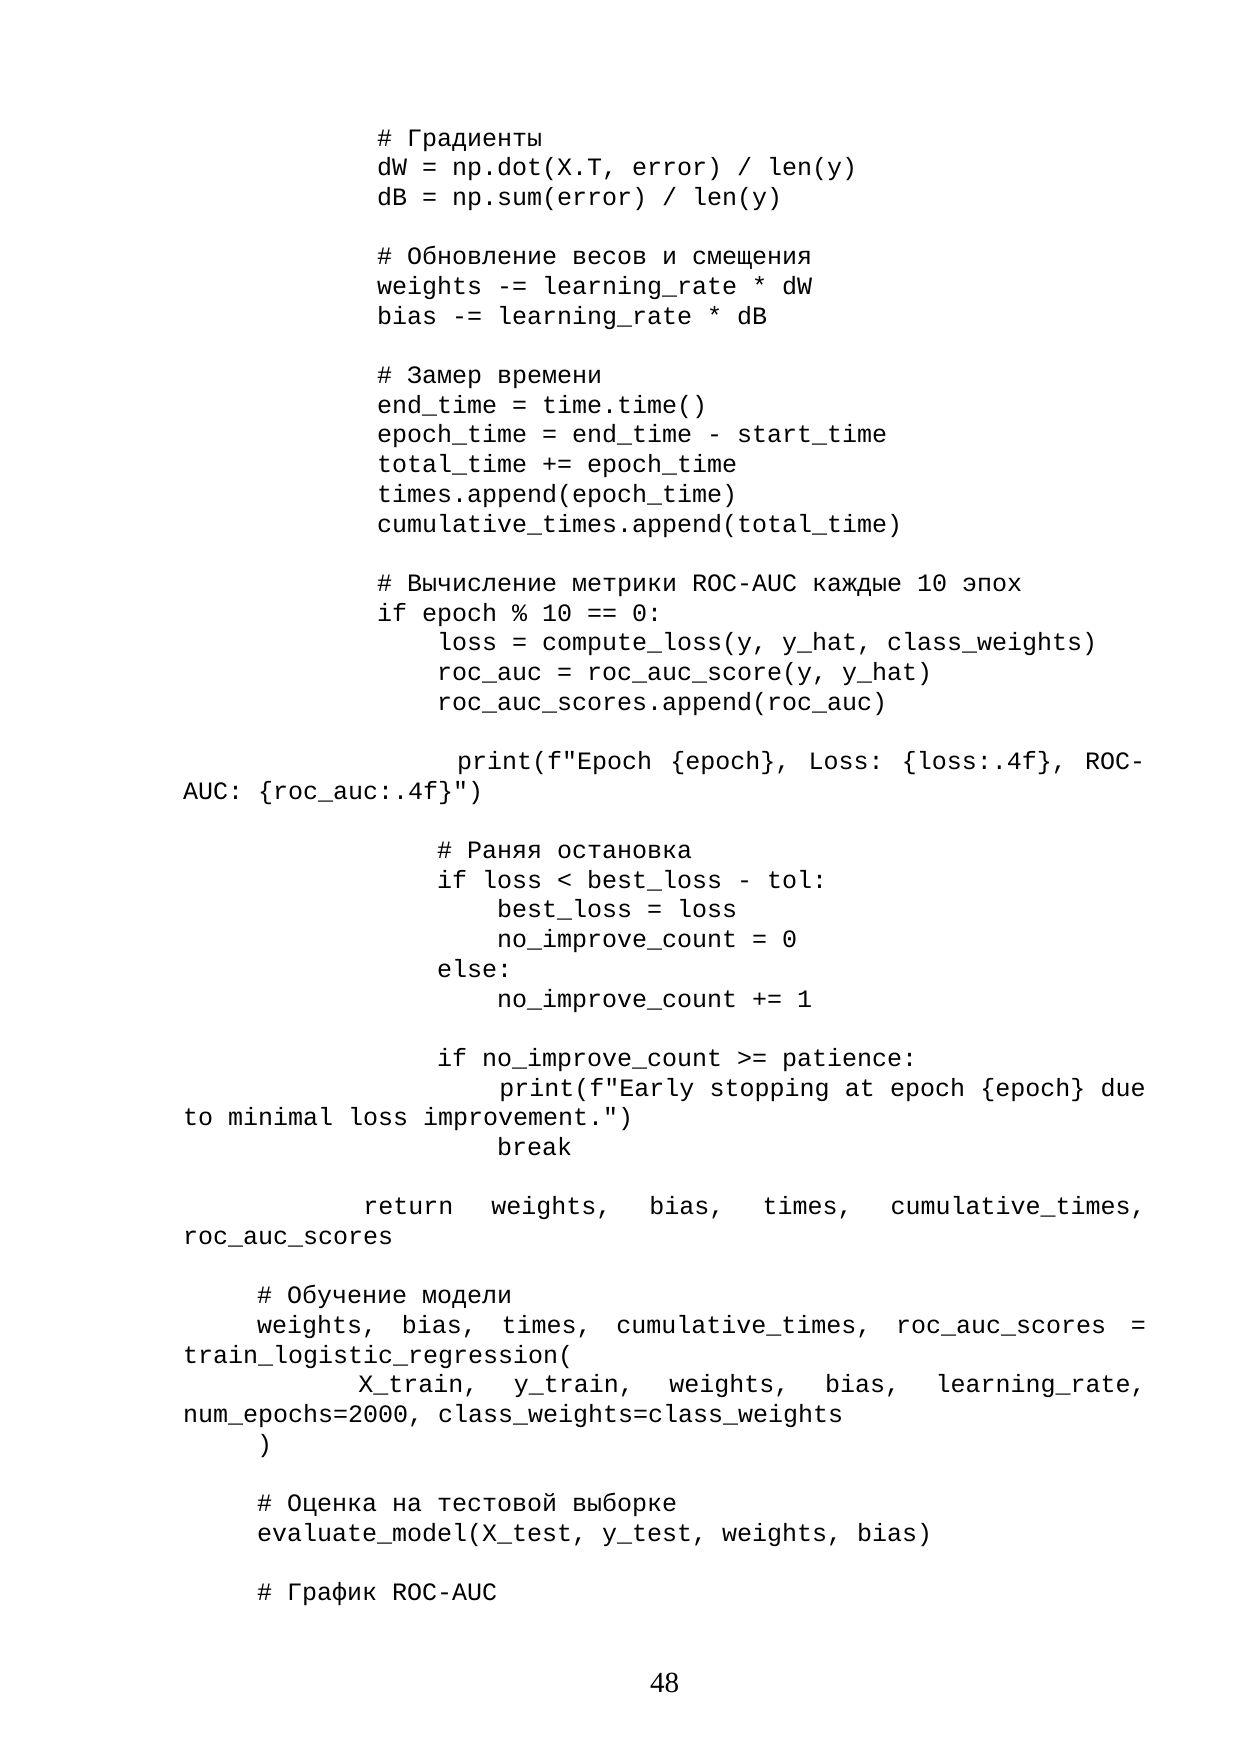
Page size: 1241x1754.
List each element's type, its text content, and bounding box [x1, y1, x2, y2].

table_header # Градиенты dW = np.dot(X.T, error) / len(y) dB = np.sum(error) / len(y) # Обновление весов и смещения weights -= learning_rate * dW bias -= learning_rate * dB # Замер времени end_time = time.time() epoch_time = end_time - start_time total_time += epoch_time times.append(epoch_time) cumulative_times.append(total_time) # Вычисление метрики ROC-AUC каждые 10 эпох if epoch % 10 == 0: loss = compute_loss(y, y_hat, class_weights) roc_auc = roc_auc_score(y, y_hat) roc_auc_scores.append(roc_auc) print(f"Epoch {epoch}, Loss: {loss:.4f}, ROC-AUC: {roc_auc:.4f}") # Раняя остановка if loss < best_loss - tol: best_loss = loss no_improve_count = 0 else: no_improve_count += 1 if no_improve_count >= patience: print(f"Early stopping at epoch {epoch} due to minimal loss improvement.") break return weights, bias, times, cumulative_times, roc_auc_scores # Обучение модели weights, bias, times, cumulative_times, roc_auc_scores = train_logistic_regression( X_train, y_train, weights, bias, learning_rate, num_epochs=2000, class_weights=class_weights ) # Оценка на тестовой выборке evaluate_model(X_test, y_test, weights, bias) # График ROC-AUC [177, 118, 1152, 1614]
